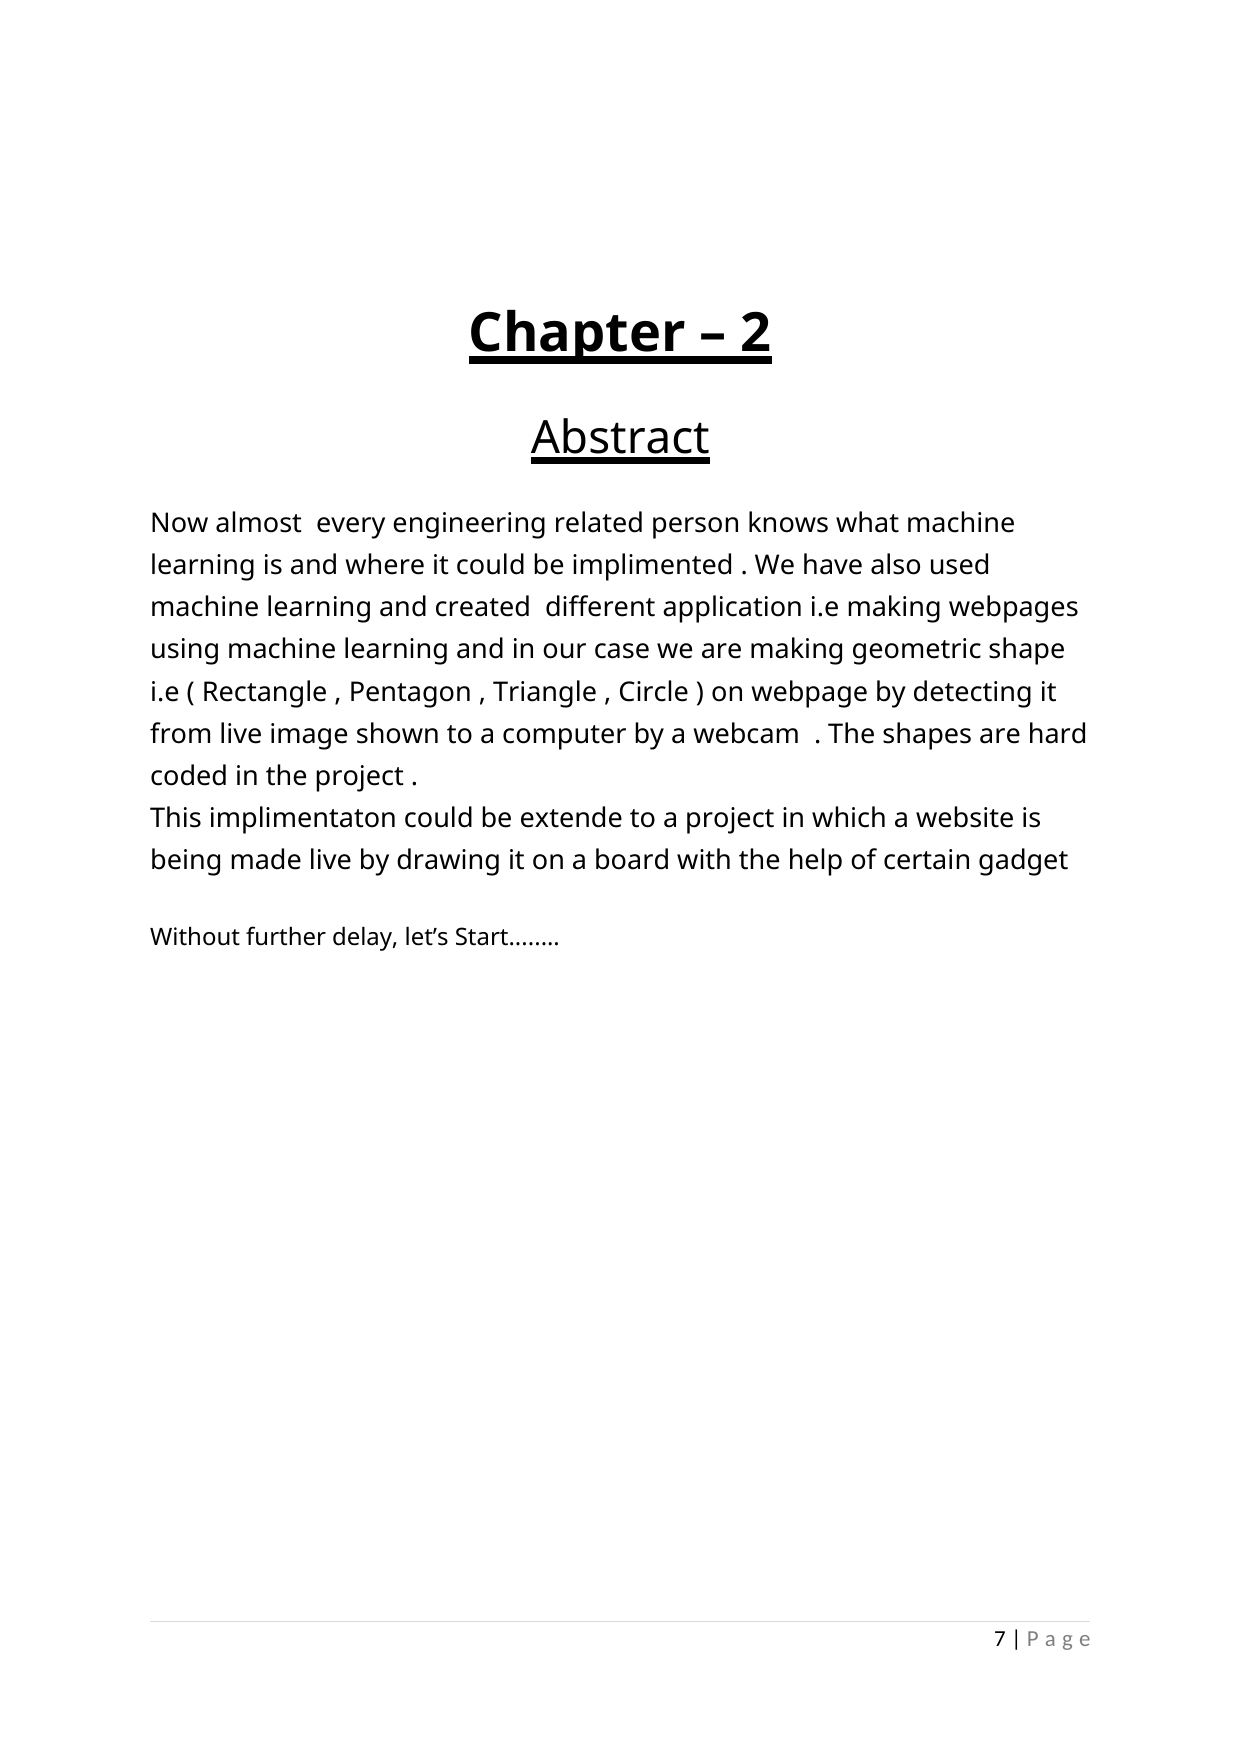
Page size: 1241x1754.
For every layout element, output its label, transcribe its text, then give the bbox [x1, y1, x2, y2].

text Abstract [150, 404, 1090, 467]
text Without further delay, let’s Start........ [150, 920, 1090, 952]
text Now almost every engineering related person knows what machine learning is and where it could be implimented . We have also used machine learning and created different application i.e making webpages using machine learning and in our case we are making geometric shape i.e ( Rectangle , Pentagon , Triangle , Circle ) on webpage by detecting it from live image shown to a computer by a webcam . The shapes are hard coded in the project . [150, 498, 1090, 793]
text Chapter – 2 [150, 294, 1090, 367]
text This implimentaton could be extende to a project in which a website is being made live by drawing it on a board with the help of certain gadget [150, 793, 1090, 878]
